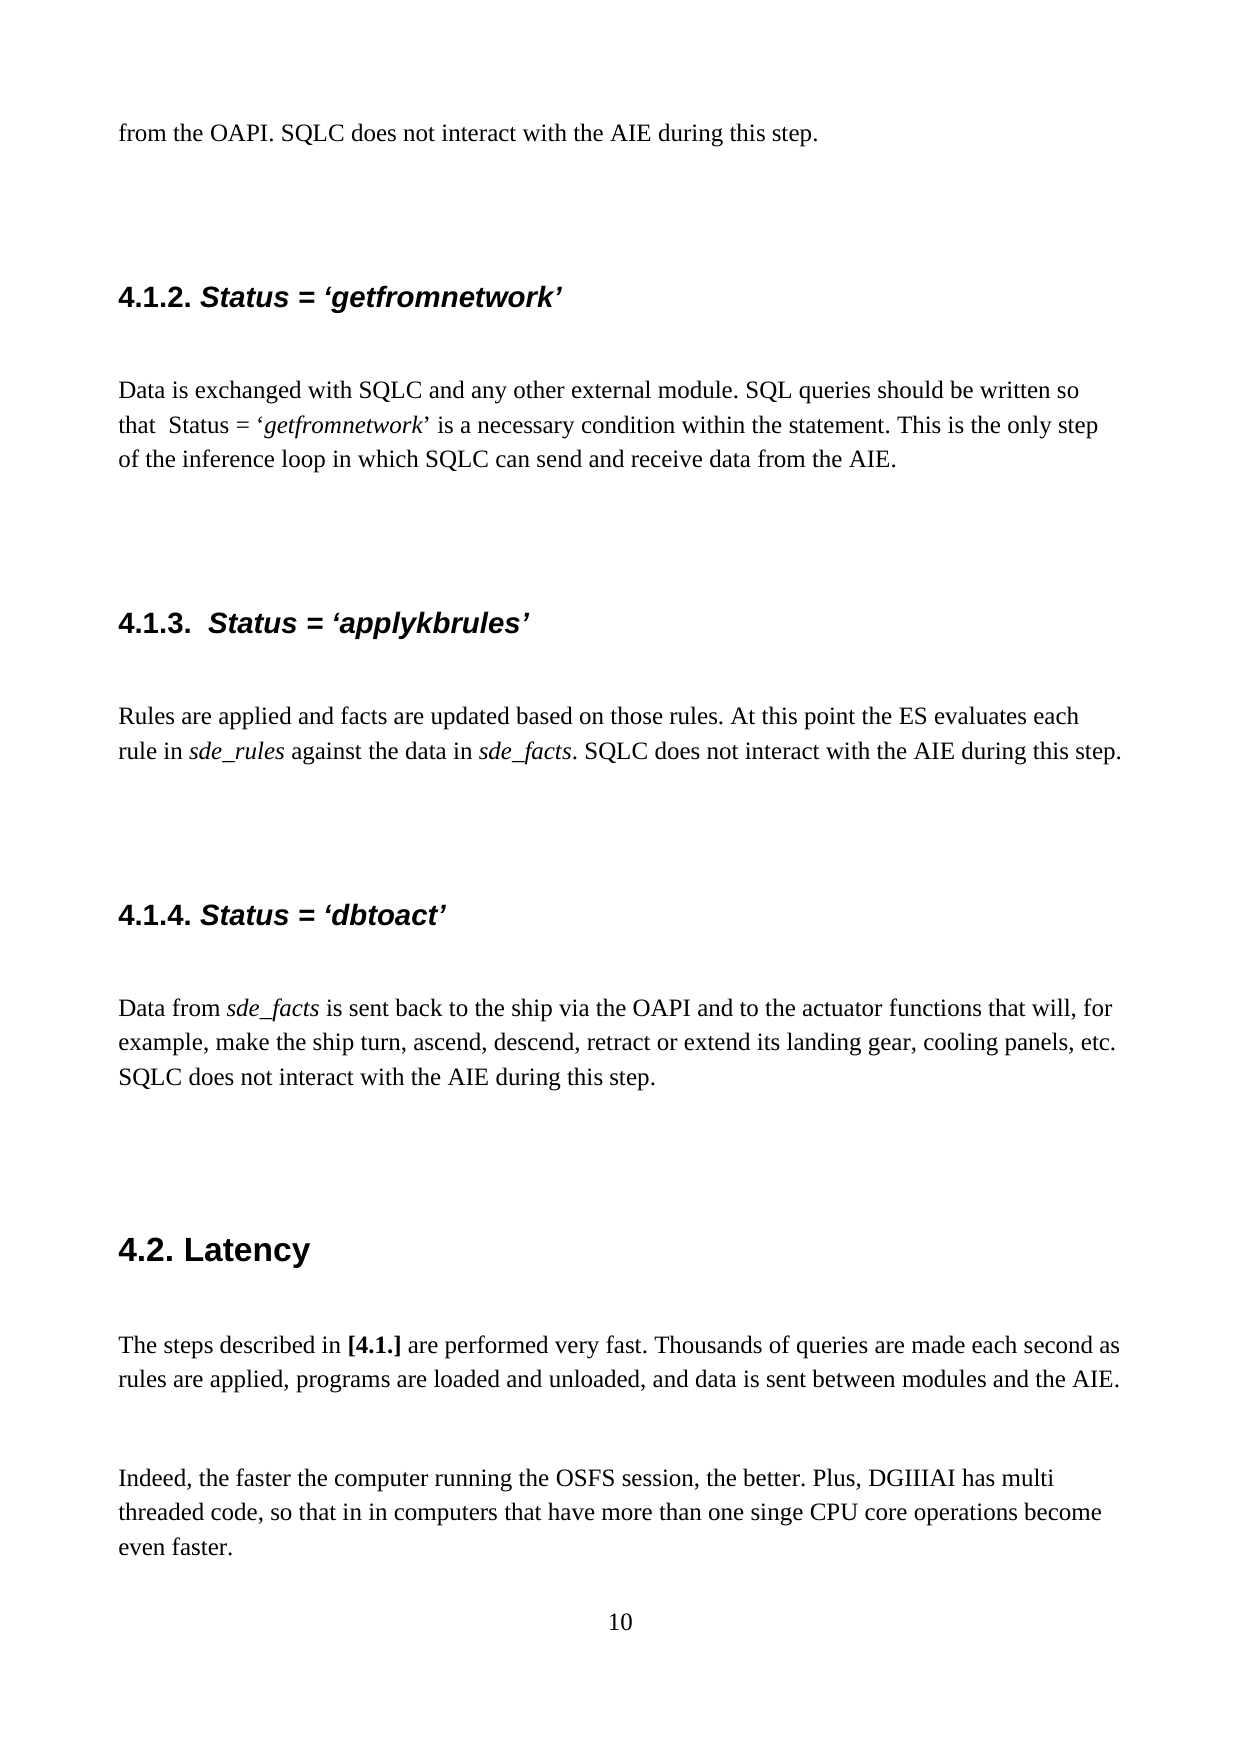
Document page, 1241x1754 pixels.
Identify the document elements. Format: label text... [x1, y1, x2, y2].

text Data from sde_facts is sent back to the ship via the OAPI and to the actuator functions that will, for example, make the ship turn, ascend, descend, retract or extend its landing gear, cooling panels, etc. SQLC does not interact with the AIE during this step. [118, 993, 1122, 1091]
text Data is exchanged with SQLC and any other external module. SQL queries should be written so that Status = ‘getfromnetwork’ is a necessary condition within the statement. This is the only step of the inference loop in which SQLC can send and receive data from the AIE. [118, 375, 1122, 473]
text from the OAPI. SQLC does not interact with the AIE during this step. [118, 118, 1122, 147]
text The steps described in [4.1.] are performed very fast. Thousands of queries are made each second as rules are applied, programs are loaded and unloaded, and data is sent between modules and the AIE. [118, 1330, 1122, 1393]
text Indeed, the faster the computer running the OSFS session, the better. Plus, DGIIIAI has multi threaded code, so that in in computers that have more than one singe CPU core operations become even faster. [118, 1463, 1122, 1560]
subtitle 4.1.2. Status = ‘getfromnetwork’ [118, 280, 1122, 314]
subtitle 4.1.4. Status = ‘dbtoact’ [118, 897, 1122, 931]
text Rules are applied and facts are updated based on those rules. At this point the ES evaluates each rule in sde_rules against the data in sde_facts. SQLC does not interact with the AIE during this step. [118, 701, 1122, 764]
subtitle 4.1.3. Status = ‘applykbrules’ [118, 606, 1122, 640]
subtitle 4.2. Latency [118, 1230, 1122, 1268]
